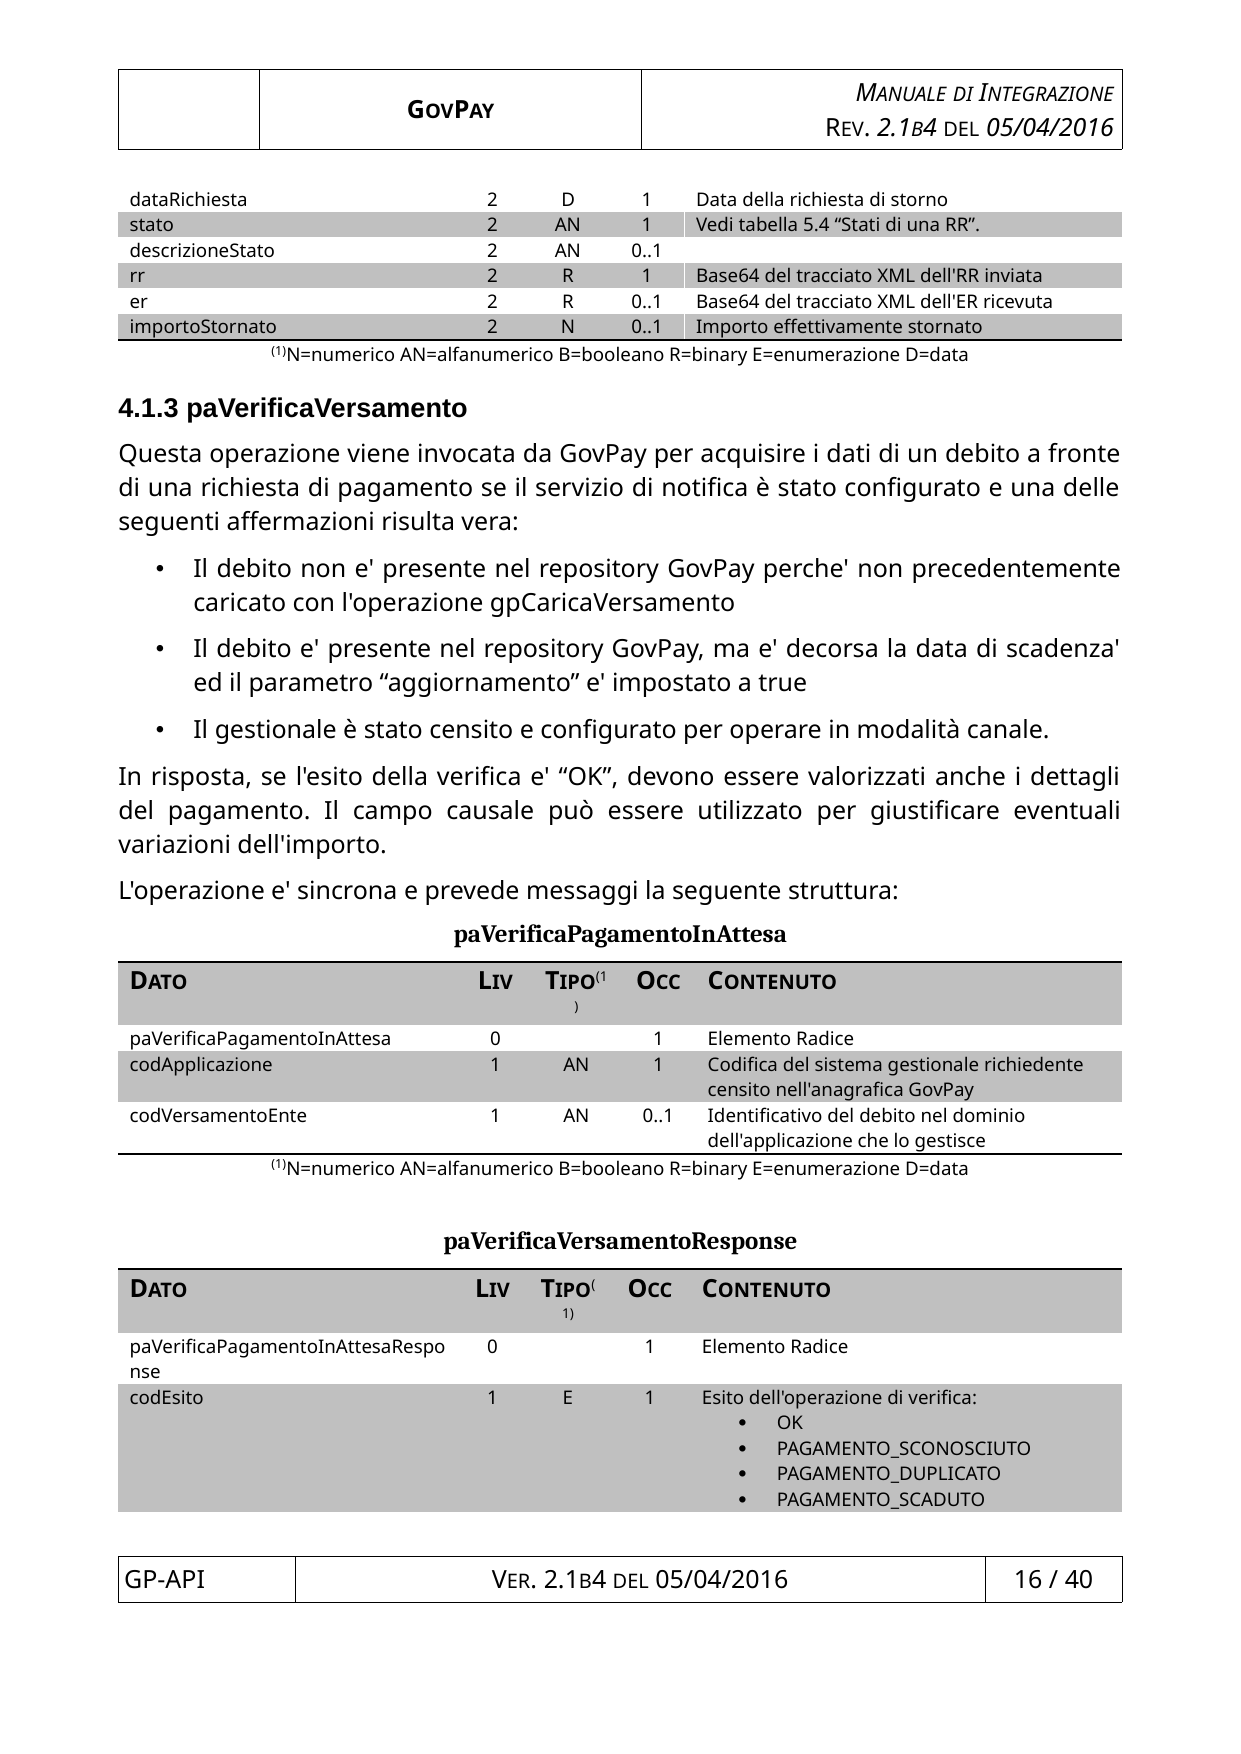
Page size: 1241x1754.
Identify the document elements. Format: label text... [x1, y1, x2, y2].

table_cell 1 [458, 1384, 526, 1512]
table_cell 1 [458, 1051, 532, 1102]
table_cell Elemento Radice [690, 1333, 1122, 1384]
table_cell 2 [458, 237, 526, 263]
table_cell Data della richiesta di storno [685, 186, 1122, 212]
list Il gestionale è stato censito e configurato per operare in modalità canale. [156, 712, 1122, 746]
table_cell Tipo(1) [526, 1270, 609, 1333]
table_cell 0..1 [609, 237, 684, 263]
table_cell 1 [620, 1051, 696, 1102]
table_cell er [118, 288, 458, 314]
table_cell [526, 1333, 609, 1384]
table_cell Tipo(1) [532, 963, 620, 1025]
table_cell 1 [609, 1384, 690, 1512]
table_cell Dato [118, 1270, 458, 1333]
table_cell descrizioneStato [118, 237, 458, 263]
table_cell rr [118, 263, 458, 288]
text (1)N=numerico AN=alfanumerico B=booleano R=binary E=enumerazione D=data [118, 1155, 1122, 1181]
table_cell Contenuto [696, 963, 1122, 1025]
table_cell paVerificaPagamentoInAttesaResponse [118, 1333, 458, 1384]
list Il debito non e' presente nel repository GovPay perche' non precedentemente caricato con l'operazione gpCaricaVersamento [156, 550, 1122, 618]
table_cell Dato [118, 963, 458, 1025]
table_cell 0 [458, 1025, 532, 1051]
table_cell Base64 del tracciato XML dell'ER ricevuta [685, 288, 1122, 314]
table_cell 2 [458, 288, 526, 314]
table_cell 1 [609, 263, 684, 288]
table_cell R [526, 288, 609, 314]
text L'operazione e' sincrona e prevede messaggi la seguente struttura: [118, 873, 1122, 907]
table_cell codEsito [118, 1384, 458, 1512]
text (1)N=numerico AN=alfanumerico B=booleano R=binary E=enumerazione D=data [118, 341, 1122, 367]
table_cell Occ [620, 963, 696, 1025]
subtitle paVerificaVersamento [118, 392, 1122, 423]
table_cell Base64 del tracciato XML dell'RR inviata [685, 263, 1122, 288]
table_cell Codifica del sistema gestionale richiedente censito nell'anagrafica GovPay [696, 1051, 1122, 1102]
table_cell R [526, 263, 609, 288]
table_cell Occ [609, 1270, 690, 1333]
table_cell Liv [458, 1270, 526, 1333]
table_cell 1 [620, 1025, 696, 1051]
list Il debito e' presente nel repository GovPay, ma e' decorsa la data di scadenza' ed il parametro “aggiornamento” e' impostato a true [156, 631, 1122, 699]
table_cell 0..1 [609, 314, 684, 339]
table_cell Esito dell'operazione di verifica: OK PAGAMENTO_SCONOSCIUTO PAGAMENTO_DUPLICATO PAGAMENTO_SCADUTO PAGAMENTO_ANNULLATO [690, 1384, 1122, 1512]
table_cell 2 [458, 314, 526, 339]
table_cell 0..1 [609, 288, 684, 314]
table_cell Vedi tabella 5.4 “Stati di una RR”. [685, 212, 1122, 237]
table_cell 2 [458, 212, 526, 237]
table_cell Importo effettivamente stornato [685, 314, 1122, 339]
table_cell dataRichiesta [118, 186, 458, 212]
text Questa operazione viene invocata da GovPay per acquisire i dati di un debito a fronte di una richiesta di pagamento se il servizio di notifica è stato configurato e una delle seguenti affermazioni risulta vera: [118, 436, 1122, 538]
table_cell [685, 237, 1122, 263]
table_cell 2 [458, 263, 526, 288]
table_cell 1 [458, 1102, 532, 1153]
table_cell 1 [609, 186, 684, 212]
table_cell 1 [609, 212, 684, 237]
table_cell N [526, 314, 609, 339]
table_cell 0..1 [620, 1102, 696, 1153]
table_cell [532, 1025, 620, 1051]
table_cell D [526, 186, 609, 212]
table_cell AN [526, 237, 609, 263]
table_cell importoStornato [118, 314, 458, 339]
text In risposta, se l'esito della verifica e' “OK”, devono essere valorizzati anche i dettagli del pagamento. Il campo causale può essere utilizzato per giustificare eventuali variazioni dell'importo. [118, 758, 1122, 860]
table_cell codVersamentoEnte [118, 1102, 458, 1153]
table_header paVerificaVersamentoResponse [118, 1227, 1122, 1268]
table_cell 0 [458, 1333, 526, 1384]
table_cell stato [118, 212, 458, 237]
table_cell codApplicazione [118, 1051, 458, 1102]
table_cell Identificativo del debito nel dominio dell'applicazione che lo gestisce [696, 1102, 1122, 1153]
table_cell Liv [458, 963, 532, 1025]
table_cell 2 [458, 186, 526, 212]
table_cell AN [532, 1051, 620, 1102]
table_header paVerificaPagamentoInAttesa [118, 920, 1122, 961]
table_cell Elemento Radice [696, 1025, 1122, 1051]
table_cell AN [526, 212, 609, 237]
table_cell AN [532, 1102, 620, 1153]
table_cell paVerificaPagamentoInAttesa [118, 1025, 458, 1051]
table_cell 1 [609, 1333, 690, 1384]
table_cell Contenuto [690, 1270, 1122, 1333]
table_cell E [526, 1384, 609, 1512]
